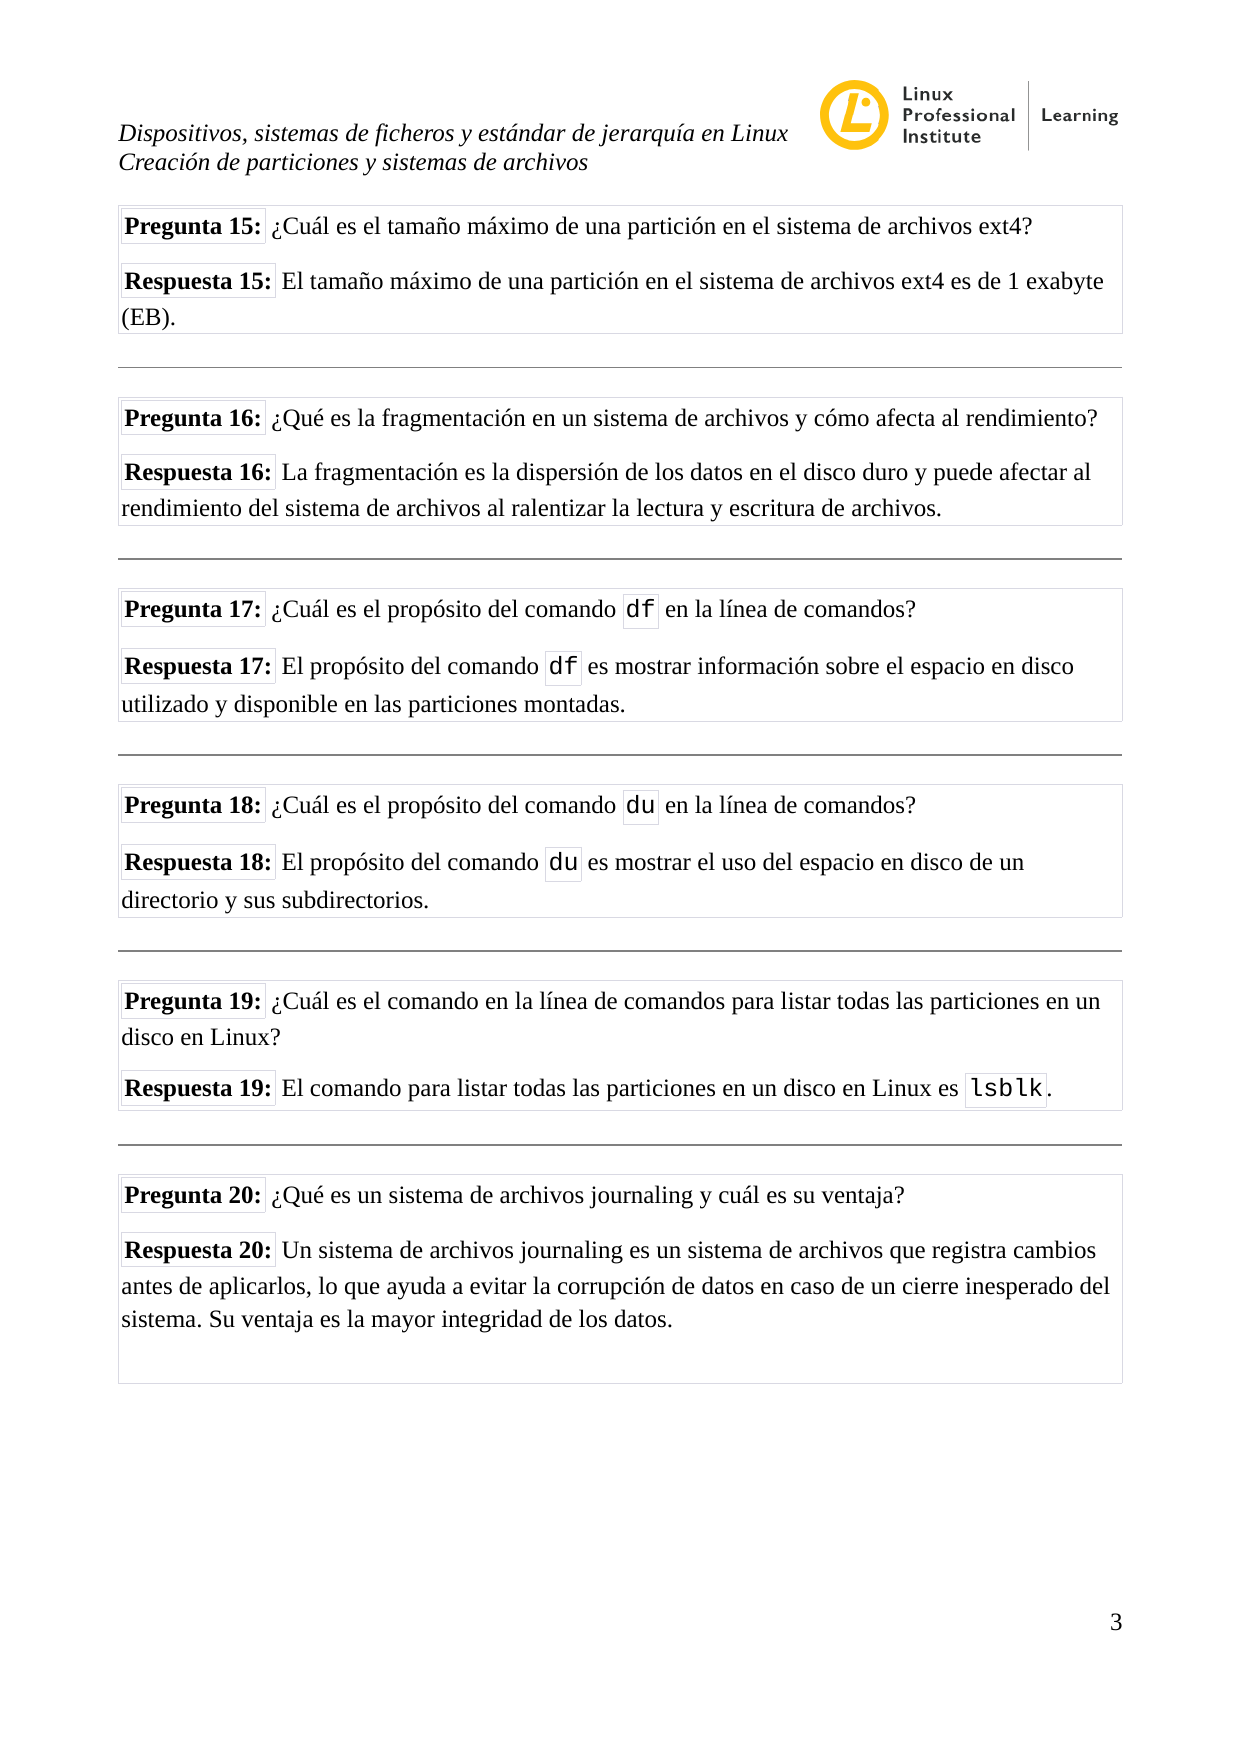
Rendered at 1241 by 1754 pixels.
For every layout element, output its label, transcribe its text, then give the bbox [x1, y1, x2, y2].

text Pregunta 15: ¿Cuál es el tamaño máximo de una partición en el sistema de archivos ext4? [119, 206, 1122, 243]
text Respuesta 20: Un sistema de archivos journaling es un sistema de archivos que registra cambios antes de aplicarlos, lo que ayuda a evitar la corrupción de datos en caso de un cierre inesperado del sistema. Su ventaja es la mayor integridad de los datos. [119, 1229, 1122, 1333]
text Pregunta 20: ¿Qué es un sistema de archivos journaling y cuál es su ventaja? [119, 1175, 1122, 1212]
picture [819, 79, 1119, 151]
text Respuesta 18: El propósito del comando du es mostrar el uso del espacio en disco de un directorio y sus subdirectorios. [119, 841, 1122, 917]
text Respuesta 19: El comando para listar todas las particiones en un disco en Linux es lsblk. [119, 1067, 1122, 1110]
text Pregunta 19: ¿Cuál es el comando en la línea de comandos para listar todas las particiones en un disco en Linux? [119, 981, 1122, 1051]
text Respuesta 16: La fragmentación es la dispersión de los datos en el disco duro y puede afectar al rendimiento del sistema de archivos al ralentizar la lectura y escritura de archivos. [119, 451, 1122, 525]
text Pregunta 17: ¿Cuál es el propósito del comando df en la línea de comandos? [119, 589, 1122, 628]
text Respuesta 17: El propósito del comando df es mostrar información sobre el espacio en disco utilizado y disponible en las particiones montadas. [119, 645, 1122, 721]
text Pregunta 18: ¿Cuál es el propósito del comando du en la línea de comandos? [119, 785, 1122, 824]
text Respuesta 15: El tamaño máximo de una partición en el sistema de archivos ext4 es de 1 exabyte (EB). [119, 260, 1122, 333]
text Pregunta 16: ¿Qué es la fragmentación en un sistema de archivos y cómo afecta al rendimiento? [119, 398, 1122, 434]
